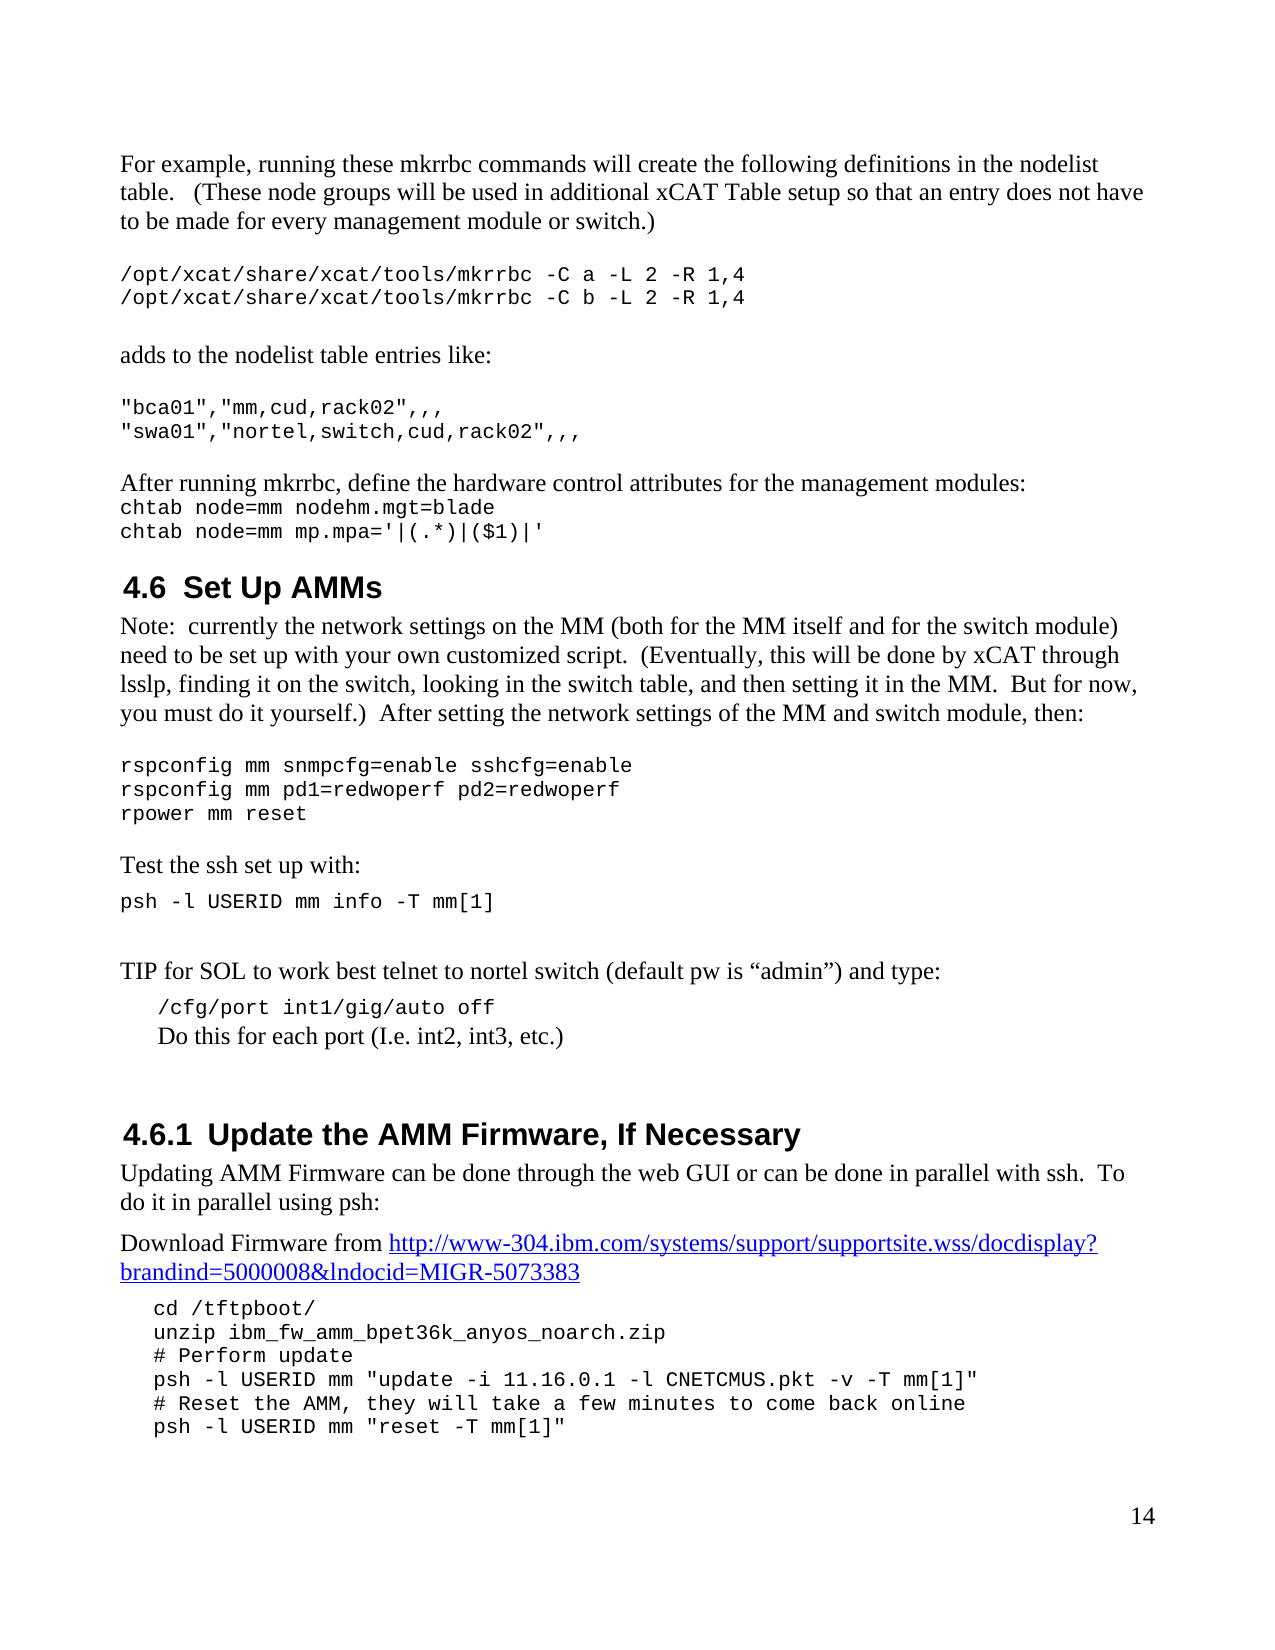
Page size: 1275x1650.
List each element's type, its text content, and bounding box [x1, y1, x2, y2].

text TIP for SOL to work best telnet to nortel switch (default pw is “admin”) and type: [120, 956, 1155, 985]
text rspconfig mm snmpcfg=enable sshcfg=enable [120, 755, 1155, 779]
text chtab node=mm nodehm.mgt=blade [120, 497, 1155, 521]
text psh -l USERID mm info -T mm[1] [120, 891, 1155, 915]
text After running mkrrbc, define the hardware control attributes for the management modules: [120, 468, 1155, 497]
text # Reset the AMM, they will take a few minutes to come back online [120, 1393, 1155, 1416]
text rpower mm reset [120, 802, 1155, 826]
text unzip ibm_fw_amm_bpet36k_anyos_noarch.zip [120, 1322, 1155, 1345]
subtitle Set Up AMMs [123, 569, 1155, 605]
text psh -l USERID mm "update -i 11.16.0.1 -l CNETCMUS.pkt -v -T mm[1]" [120, 1369, 1155, 1393]
text "swa01","nortel,switch,cud,rack02",,, [120, 421, 1155, 444]
text cd /tftpboot/ [120, 1298, 1155, 1322]
subtitle Update the AMM Firmware, If Necessary [123, 1116, 1155, 1152]
text Test the ssh set up with: [120, 850, 1155, 878]
text # Perform update [120, 1345, 1155, 1369]
text Do this for each port (I.e. int2, int3, etc.) [157, 1021, 1155, 1049]
text psh -l USERID mm "reset -T mm[1]" [120, 1416, 1155, 1440]
text Download Firmware from http://www-304.ibm.com/systems/support/supportsite.wss/docdisplay?brandind=5000008&lndocid=MIGR-5073383 [120, 1228, 1155, 1286]
text For example, running these mkrrbc commands will create the following definitions in the nodelist table. (These node groups will be used in additional xCAT Table setup so that an entry does not have to be made for every management module or switch.) [120, 149, 1155, 235]
text Updating AMM Firmware can be done through the web GUI or can be done in parallel with ssh. To do it in parallel using psh: [120, 1158, 1155, 1216]
text adds to the nodelist table entries like: [120, 340, 1155, 368]
text Note: currently the network settings on the MM (both for the MM itself and for the switch module) need to be set up with your own customized script. (Eventually, this will be done by xCAT through lsslp, finding it on the switch, looking in the switch table, and then setting it in the MM. But for now, you must do it yourself.) After setting the network settings of the MM and switch module, then: [120, 611, 1155, 726]
text "bca01","mm,cud,rack02",,, [120, 397, 1155, 421]
text /opt/xcat/share/xcat/tools/mkrrbc -C a -L 2 -R 1,4 [120, 264, 1155, 287]
text rspconfig mm pd1=redwoperf pd2=redwoperf [120, 779, 1155, 802]
text /opt/xcat/share/xcat/tools/mkrrbc -C b -L 2 -R 1,4 [120, 287, 1155, 311]
text chtab node=mm mp.mpa='|(.*)|($1)|' [120, 521, 1155, 544]
text /cfg/port int1/gig/auto off [157, 997, 1155, 1021]
